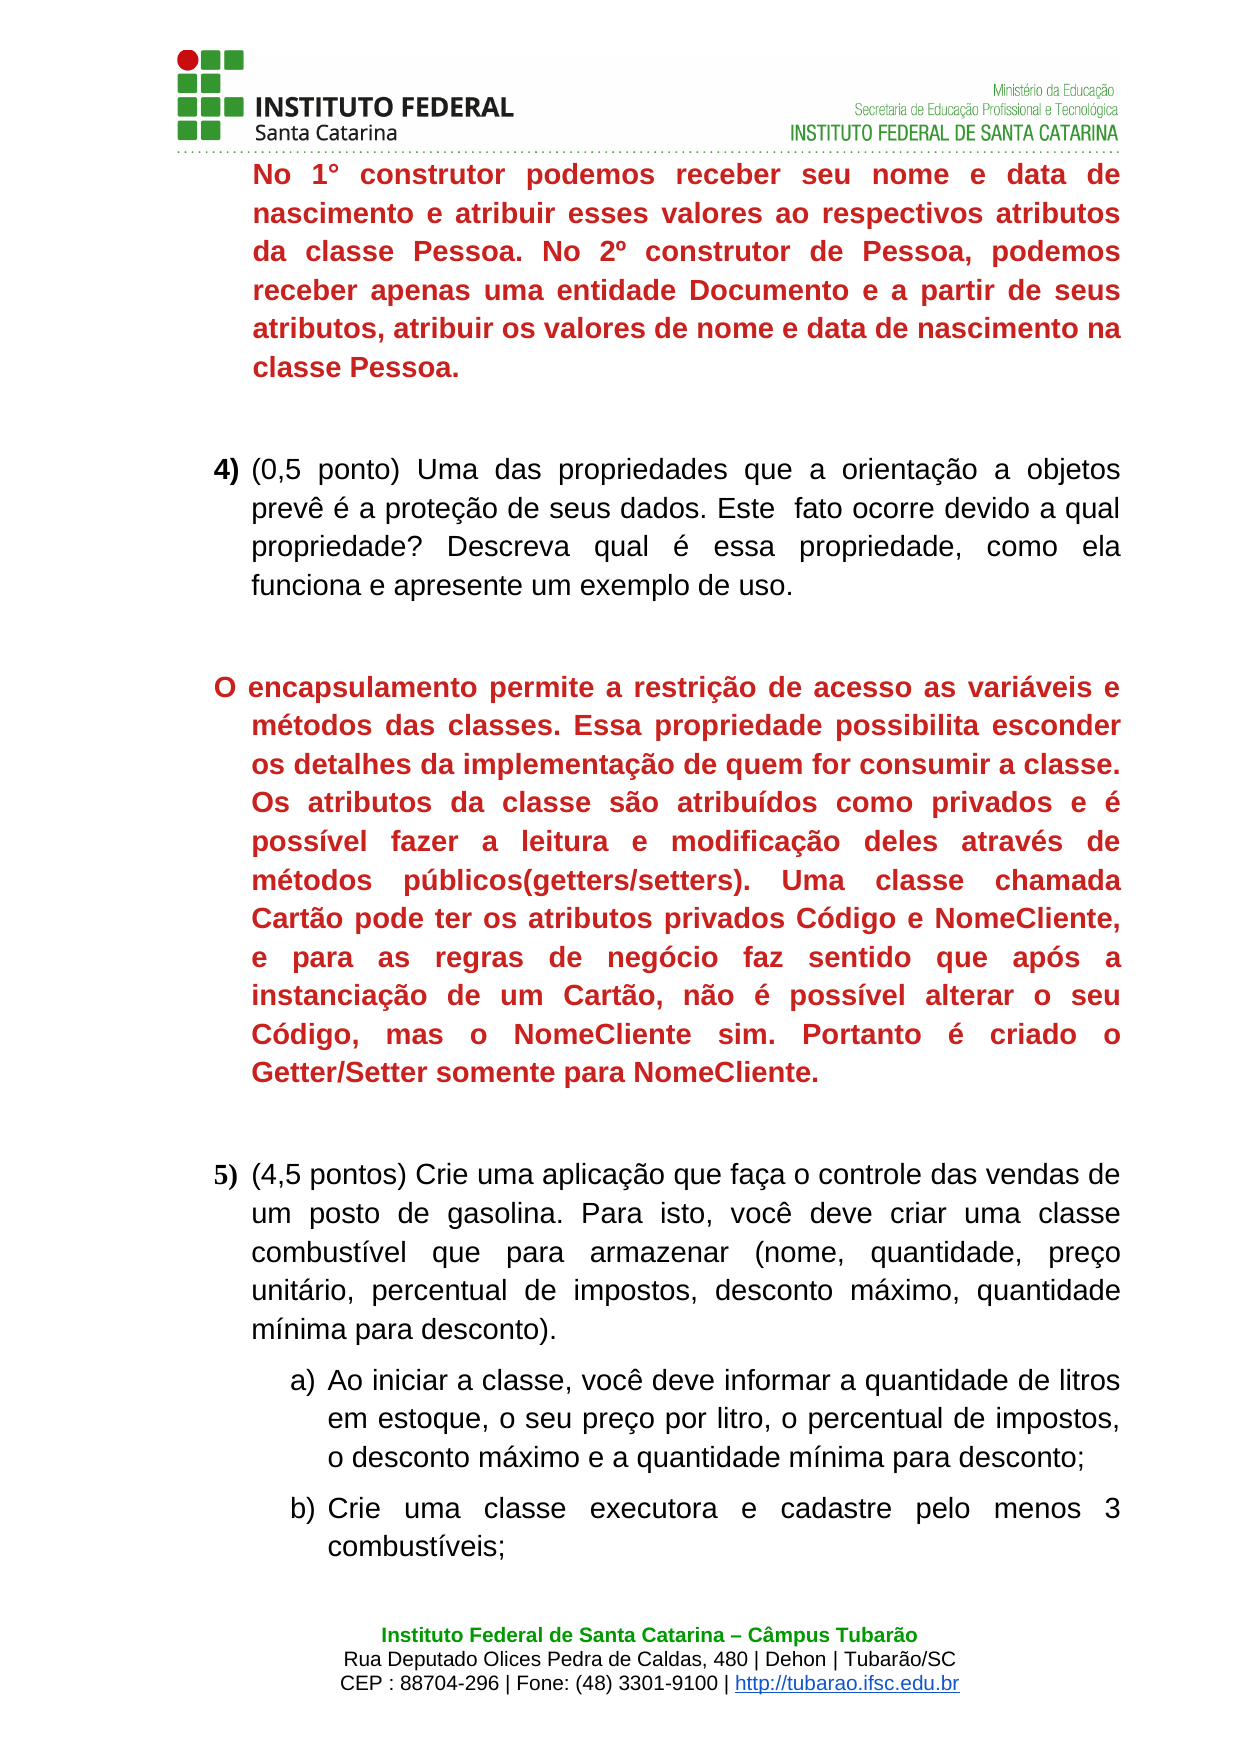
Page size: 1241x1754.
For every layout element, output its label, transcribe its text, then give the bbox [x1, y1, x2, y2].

text No 1° construtor podemos receber seu nome e data de nascimento e atribuir esses valores ao respectivos atributos da classe Pessoa. No 2º construtor de Pessoa, podemos receber apenas uma entidade Documento e a partir de seus atributos, atribuir os valores de nome e data de nascimento na classe Pessoa. [252, 85, 1122, 384]
text O encapsulamento permite a restrição de acesso as variáveis e métodos das classes. Essa propriedade possibilita esconder os detalhes da implementação de quem for consumir a classe. Os atributos da classe são atribuídos como privados e é possível fazer a leitura e modificação deles através de métodos públicos(getters/setters). Uma classe chamada Cartão pode ter os atributos privados Código e NomeCliente, e para as regras de negócio faz sentido que após a instanciação de um Cartão, não é possível alterar o seu Código, mas o NomeCliente sim. Portanto é criado o Getter/Setter somente para NomeCliente. [213, 670, 1122, 1089]
list Crie uma classe executora e cadastre pelo menos 3 combustíveis; [290, 1491, 1122, 1563]
picture [177, 50, 1123, 153]
list Ao iniciar a classe, você deve informar a quantidade de litros em estoque, o seu preço por litro, o percentual de impostos, o desconto máximo e a quantidade mínima para desconto; [290, 1363, 1122, 1473]
list (0,5 ponto) Uma das propriedades que a orientação a objetos prevê é a proteção de seus dados. Este fato ocorre devido a qual propriedade? Descreva qual é essa propriedade, como ela funciona e apresente um exemplo de uso. [213, 452, 1122, 601]
list (4,5 pontos) Crie uma aplicação que faça o controle das vendas de um posto de gasolina. Para isto, você deve criar uma classe combustível que para armazenar (nome, quantidade, preço unitário, percentual de impostos, desconto máximo, quantidade mínima para desconto). [213, 1157, 1122, 1345]
